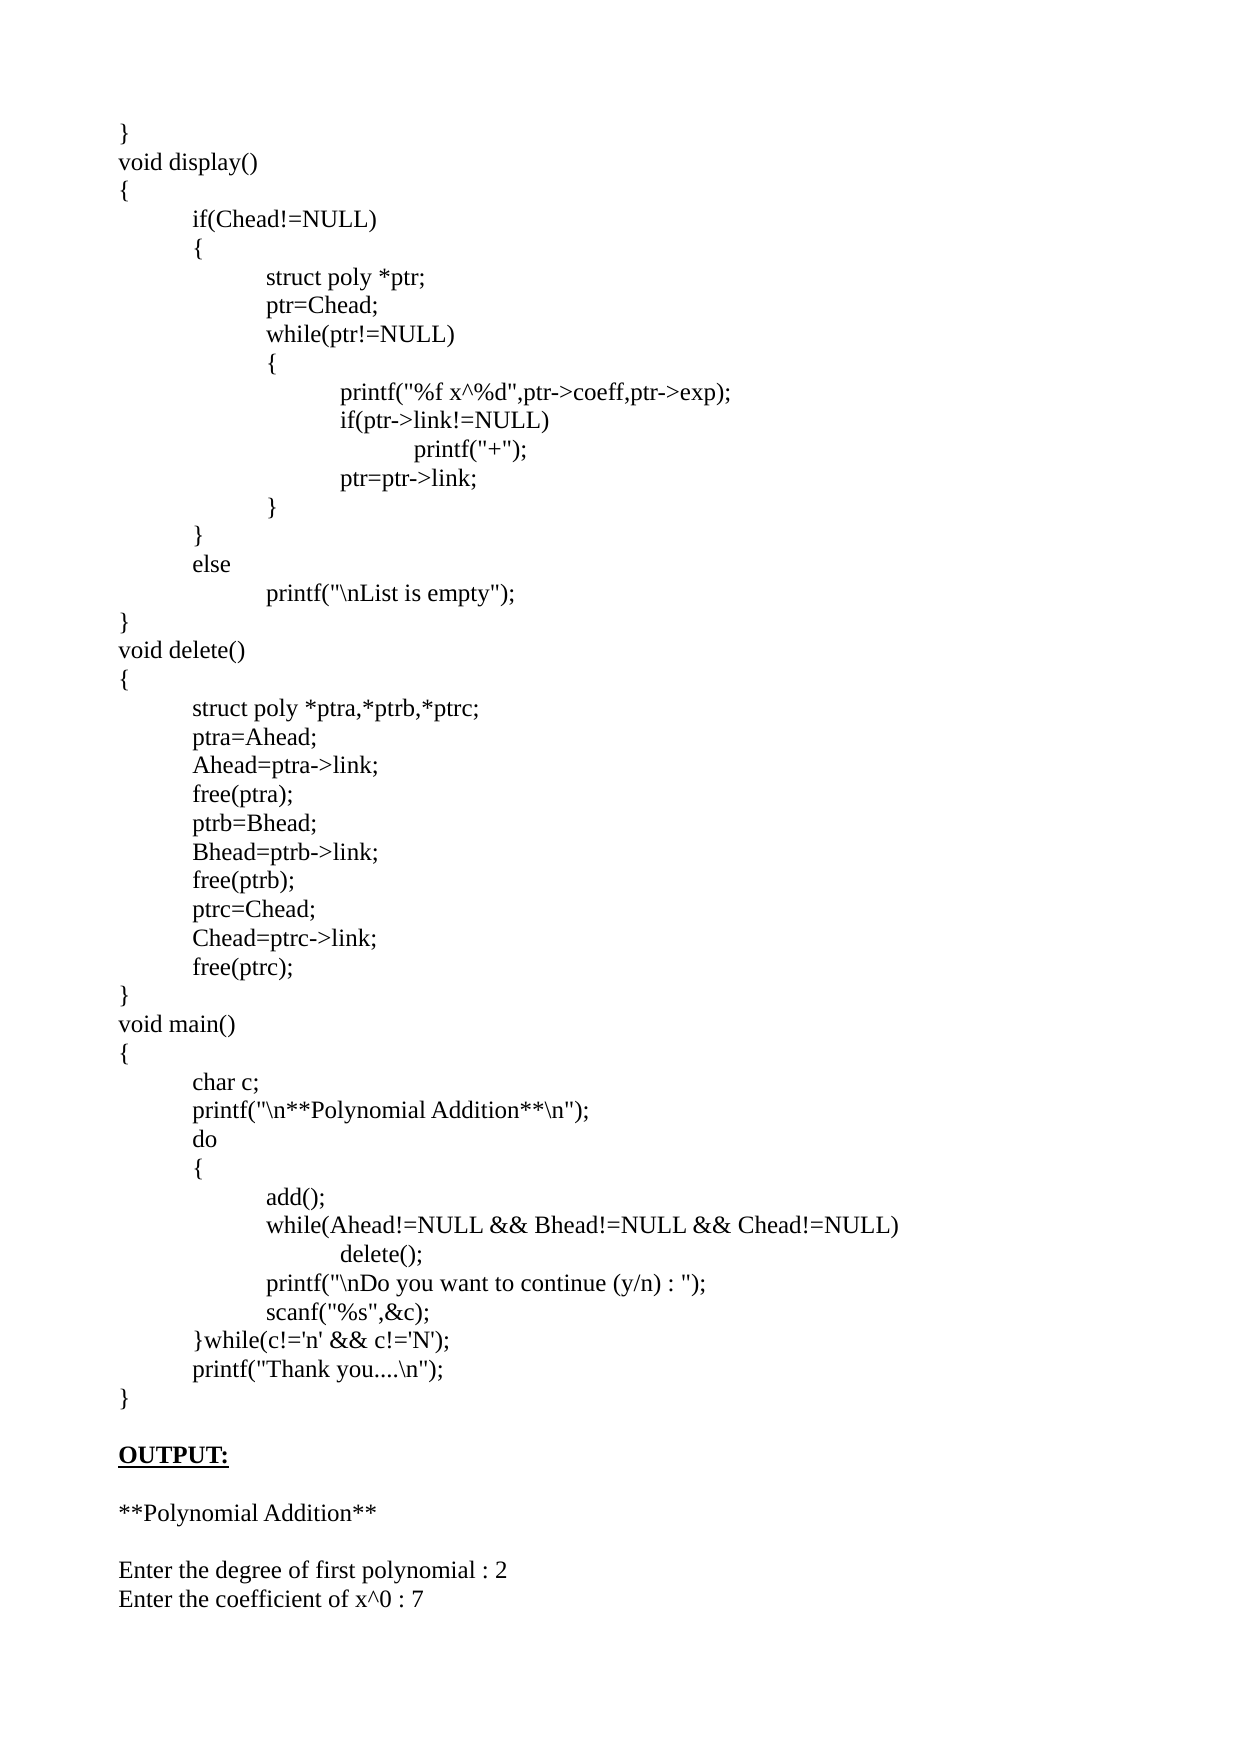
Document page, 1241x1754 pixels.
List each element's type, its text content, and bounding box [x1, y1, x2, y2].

text char c; [118, 1067, 1122, 1096]
text { [118, 176, 1122, 204]
text Bhead=ptrb->link; [118, 837, 1122, 866]
text OUTPUT: [118, 1441, 1122, 1469]
text } [118, 607, 1122, 636]
text while(Ahead!=NULL && Bhead!=NULL && Chead!=NULL) [118, 1211, 1122, 1239]
text } [118, 492, 1122, 521]
text do [118, 1124, 1122, 1153]
text while(ptr!=NULL) [118, 319, 1122, 348]
text { [118, 233, 1122, 262]
text printf("\nDo you want to continue (y/n) : "); [118, 1268, 1122, 1297]
text ptrc=Chead; [118, 894, 1122, 923]
text free(ptrc); [118, 952, 1122, 981]
text void delete() [118, 636, 1122, 664]
text { [118, 664, 1122, 693]
text ptr=Chead; [118, 291, 1122, 319]
text Chead=ptrc->link; [118, 923, 1122, 952]
text if(ptr->link!=NULL) [118, 406, 1122, 434]
text scanf("%s",&c); [118, 1297, 1122, 1326]
text } [118, 521, 1122, 549]
text { [118, 1153, 1122, 1182]
text struct poly *ptr; [118, 262, 1122, 291]
text else [118, 549, 1122, 578]
text Enter the coefficient of x^0 : 7 [118, 1584, 1122, 1613]
text ptra=Ahead; [118, 722, 1122, 751]
text { [118, 348, 1122, 377]
text } [118, 981, 1122, 1009]
text if(Chead!=NULL) [118, 204, 1122, 233]
text } [118, 118, 1122, 147]
text delete(); [118, 1239, 1122, 1268]
text printf("\nList is empty"); [118, 578, 1122, 607]
text free(ptrb); [118, 866, 1122, 894]
text printf("+"); [118, 434, 1122, 463]
text Ahead=ptra->link; [118, 751, 1122, 779]
text printf("%f x^%d",ptr->coeff,ptr->exp); [118, 377, 1122, 406]
text printf("\n**Polynomial Addition**\n"); [118, 1096, 1122, 1124]
text } [118, 1383, 1122, 1412]
text ptrb=Bhead; [118, 808, 1122, 837]
text ptr=ptr->link; [118, 463, 1122, 492]
text struct poly *ptra,*ptrb,*ptrc; [118, 693, 1122, 722]
text void main() [118, 1009, 1122, 1038]
text }while(c!='n' && c!='N'); [118, 1326, 1122, 1354]
text Enter the degree of first polynomial : 2 [118, 1556, 1122, 1584]
text void display() [118, 147, 1122, 176]
text { [118, 1038, 1122, 1067]
text **Polynomial Addition** [118, 1498, 1122, 1527]
text free(ptra); [118, 779, 1122, 808]
text add(); [118, 1182, 1122, 1211]
text printf("Thank you....\n"); [118, 1354, 1122, 1383]
